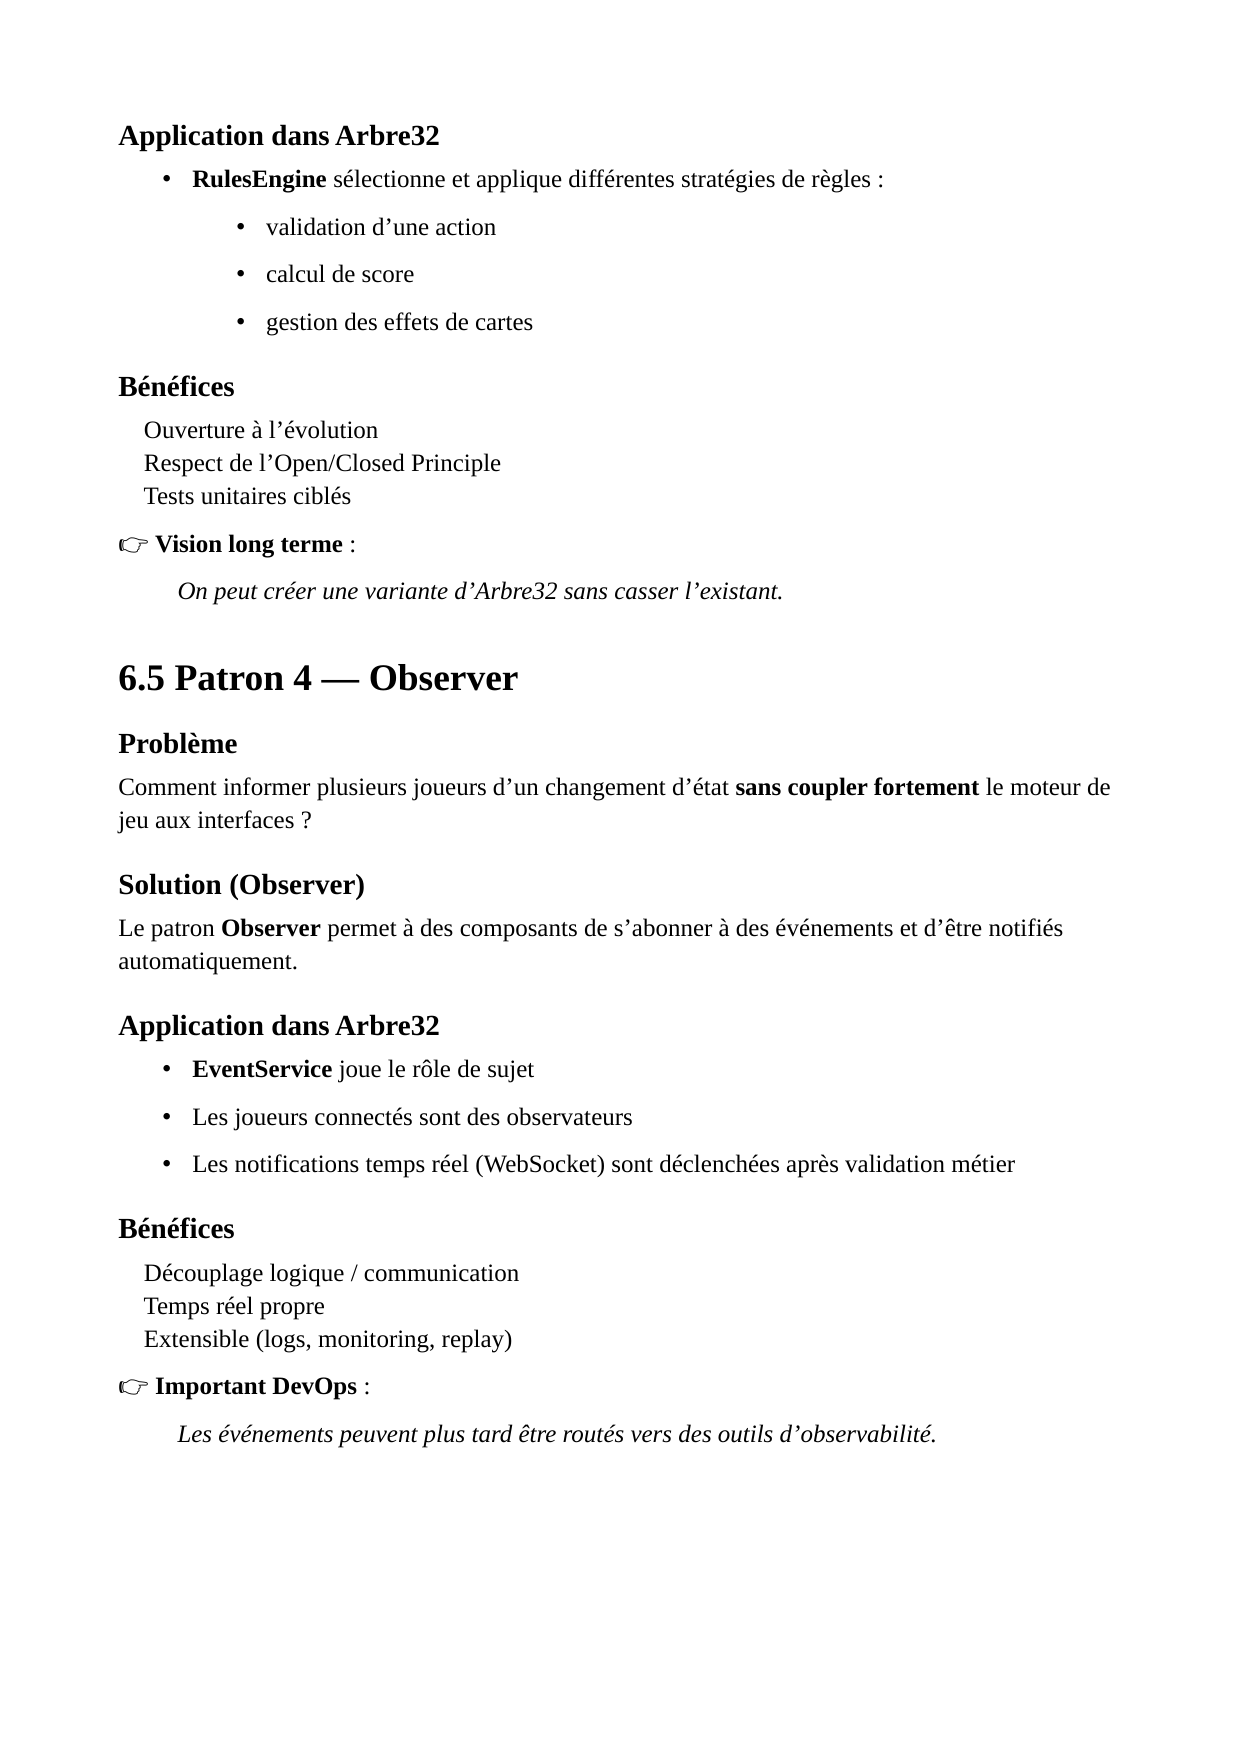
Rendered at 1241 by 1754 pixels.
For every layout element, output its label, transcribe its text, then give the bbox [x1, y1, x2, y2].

text Le patron Observer permet à des composants de s’abonner à des événements et d’être notifiés automatiquement. [118, 913, 1122, 975]
list EventService joue le rôle de sujet [162, 1054, 1122, 1083]
subtitle Bénéfices [118, 1212, 1122, 1245]
text On peut créer une variante d’Arbre32 sans casser l’existant. [177, 576, 1063, 605]
list Les joueurs connectés sont des observateurs [162, 1102, 1122, 1131]
subtitle 6.5 Patron 4 — Observer [118, 656, 1122, 699]
subtitle Application dans Arbre32 [118, 1008, 1122, 1042]
text 👉 Important DevOps : [118, 1371, 1122, 1400]
subtitle Application dans Arbre32 [118, 118, 1122, 152]
text ✅ Découplage logique / communication ✅ Temps réel propre ✅ Extensible (logs, monitoring, replay) [118, 1258, 1122, 1352]
text ✅ Ouverture à l’évolution ✅ Respect de l’Open/Closed Principle ✅ Tests unitaires ciblés [118, 415, 1122, 510]
list validation d’une action [236, 212, 1122, 241]
list RulesEngine sélectionne et applique différentes stratégies de règles : [162, 164, 1122, 193]
list gestion des effets de cartes [236, 307, 1122, 336]
list Les notifications temps réel (WebSocket) sont déclenchées après validation métier [162, 1149, 1122, 1178]
subtitle Problème [118, 726, 1122, 759]
text 👉 Vision long terme : [118, 529, 1122, 558]
list calcul de score [236, 259, 1122, 288]
text Comment informer plusieurs joueurs d’un changement d’état sans coupler fortement le moteur de jeu aux interfaces ? [118, 772, 1122, 833]
subtitle Bénéfices [118, 369, 1122, 403]
text Les événements peuvent plus tard être routés vers des outils d’observabilité. [177, 1419, 1063, 1448]
subtitle Solution (Observer) [118, 867, 1122, 901]
